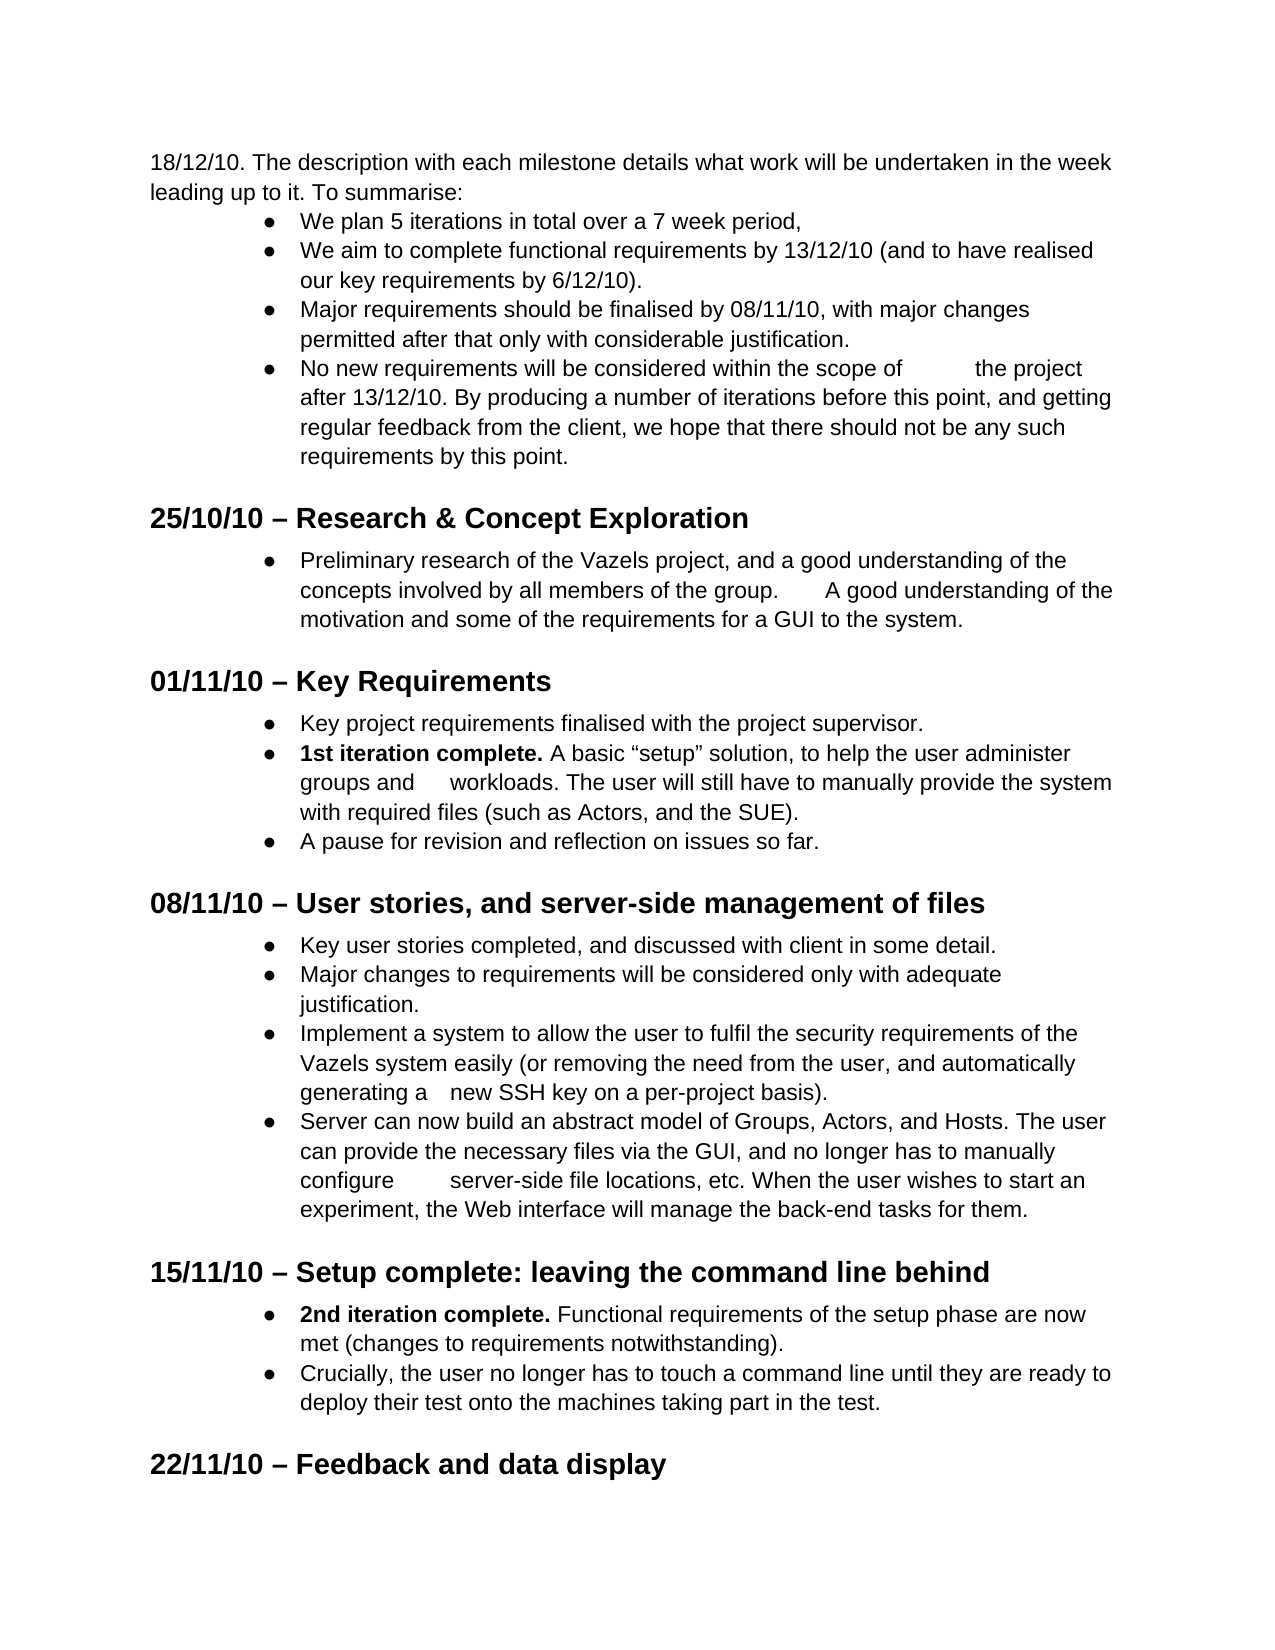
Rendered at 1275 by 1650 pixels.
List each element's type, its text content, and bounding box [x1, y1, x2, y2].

list Key user stories completed, and discussed with client in some detail. [262, 933, 1125, 958]
list Server can now build an abstract model of Groups, Actors, and Hosts. The user can provide the necessary files via the GUI, and no longer has to manually configure server-side file locations, etc. When the user wishes to start an experiment, the Web interface will manage the back-end tasks for them. [262, 1109, 1125, 1223]
list We aim to complete functional requirements by 13/12/10 (and to have realised our key requirements by 6/12/10). [262, 238, 1125, 293]
list Preliminary research of the Vazels project, and a good understanding of the concepts involved by all members of the group. A good understanding of the motivation and some of the requirements for a GUI to the system. [262, 548, 1125, 632]
list Major changes to requirements will be considered only with adequate justification. [262, 962, 1125, 1017]
list No new requirements will be considered within the scope of the project after 13/12/10. By producing a number of iterations before this point, and getting regular feedback from the client, we hope that there should not be any such requirements by this point. [262, 356, 1125, 469]
list 1st iteration complete. A basic “setup” solution, to help the user administer groups and workloads. The user will still have to manually provide the system with required files (such as Actors, and the SUE). [262, 740, 1125, 825]
text 18/12/10. The description with each milestone details what work will be undertaken in the week leading up to it. To summarise: [150, 150, 1125, 205]
list 2nd iteration complete. Functional requirements of the setup phase are now met (changes to requirements notwithstanding). [262, 1301, 1125, 1356]
list Crucially, the user no longer has to touch a command line until they are ready to deploy their test onto the machines taking part in the test. [262, 1360, 1125, 1415]
text 25/10/10 – Research & Concept Exploration [150, 502, 1125, 535]
list Major requirements should be finalised by 08/11/10, with major changes permitted after that only with considerable justification. [262, 297, 1125, 352]
list We plan 5 iterations in total over a 7 week period, [262, 209, 1125, 234]
list A pause for revision and reflection on issues so far. [262, 828, 1125, 854]
text 08/11/10 – User stories, and server-side management of files [150, 887, 1125, 920]
list Implement a system to allow the user to fulfil the security requirements of the Vazels system easily (or removing the need from the user, and automatically generating a new SSH key on a per-project basis). [262, 1021, 1125, 1105]
text 22/11/10 – Feedback and data display [150, 1448, 1125, 1481]
text 01/11/10 – Key Requirements [150, 665, 1125, 698]
text 15/11/10 – Setup complete: leaving the command line behind [150, 1256, 1125, 1288]
list Key project requirements finalised with the project supervisor. [262, 711, 1125, 737]
